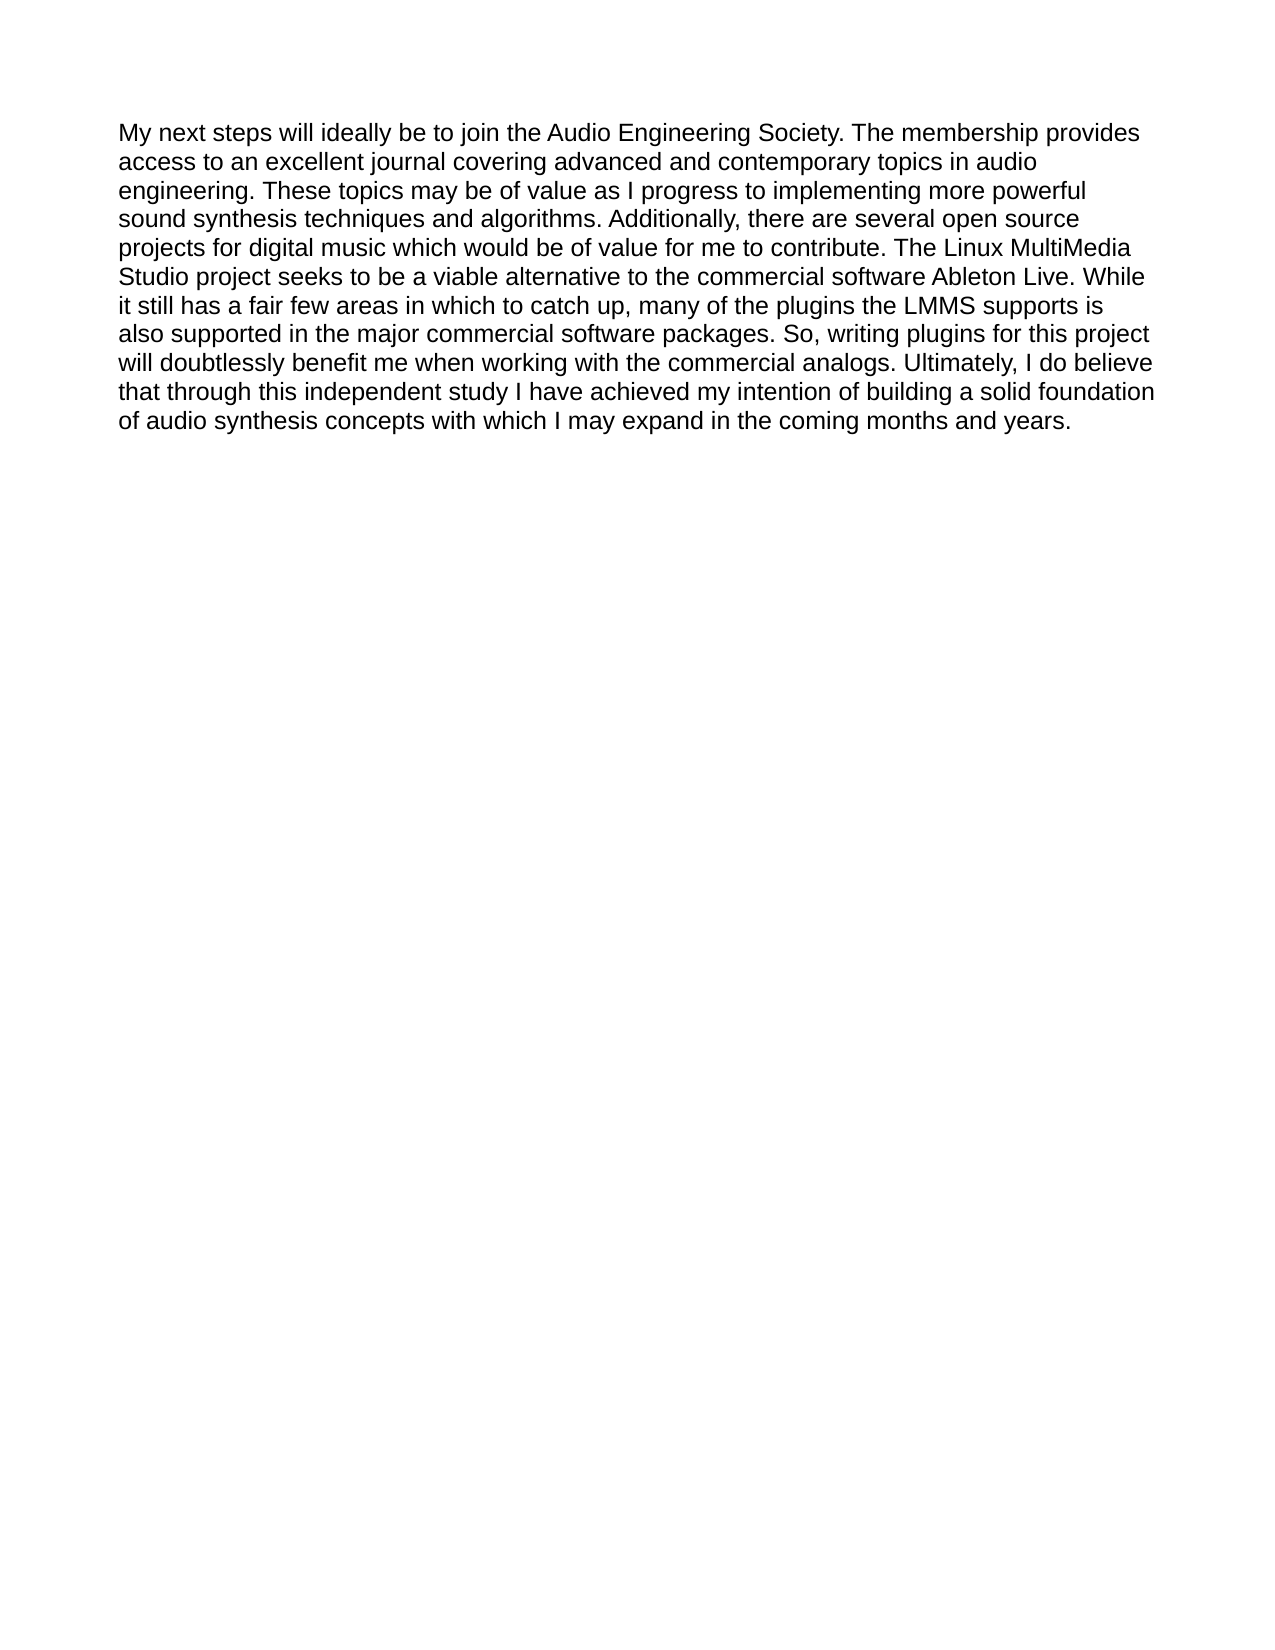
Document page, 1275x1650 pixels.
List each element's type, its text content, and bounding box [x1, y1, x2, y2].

text My next steps will ideally be to join the Audio Engineering Society. The membership provides access to an excellent journal covering advanced and contemporary topics in audio engineering. These topics may be of value as I progress to implementing more powerful sound synthesis techniques and algorithms. Additionally, there are several open source projects for digital music which would be of value for me to contribute. The Linux MultiMedia Studio project seeks to be a viable alternative to the commercial software Ableton Live. While it still has a fair few areas in which to catch up, many of the plugins the LMMS supports is also supported in the major commercial software packages. So, writing plugins for this project will doubtlessly benefit me when working with the commercial analogs. Ultimately, I do believe that through this independent study I have achieved my intention of building a solid foundation of audio synthesis concepts with which I may expand in the coming months and years. [118, 118, 1157, 434]
